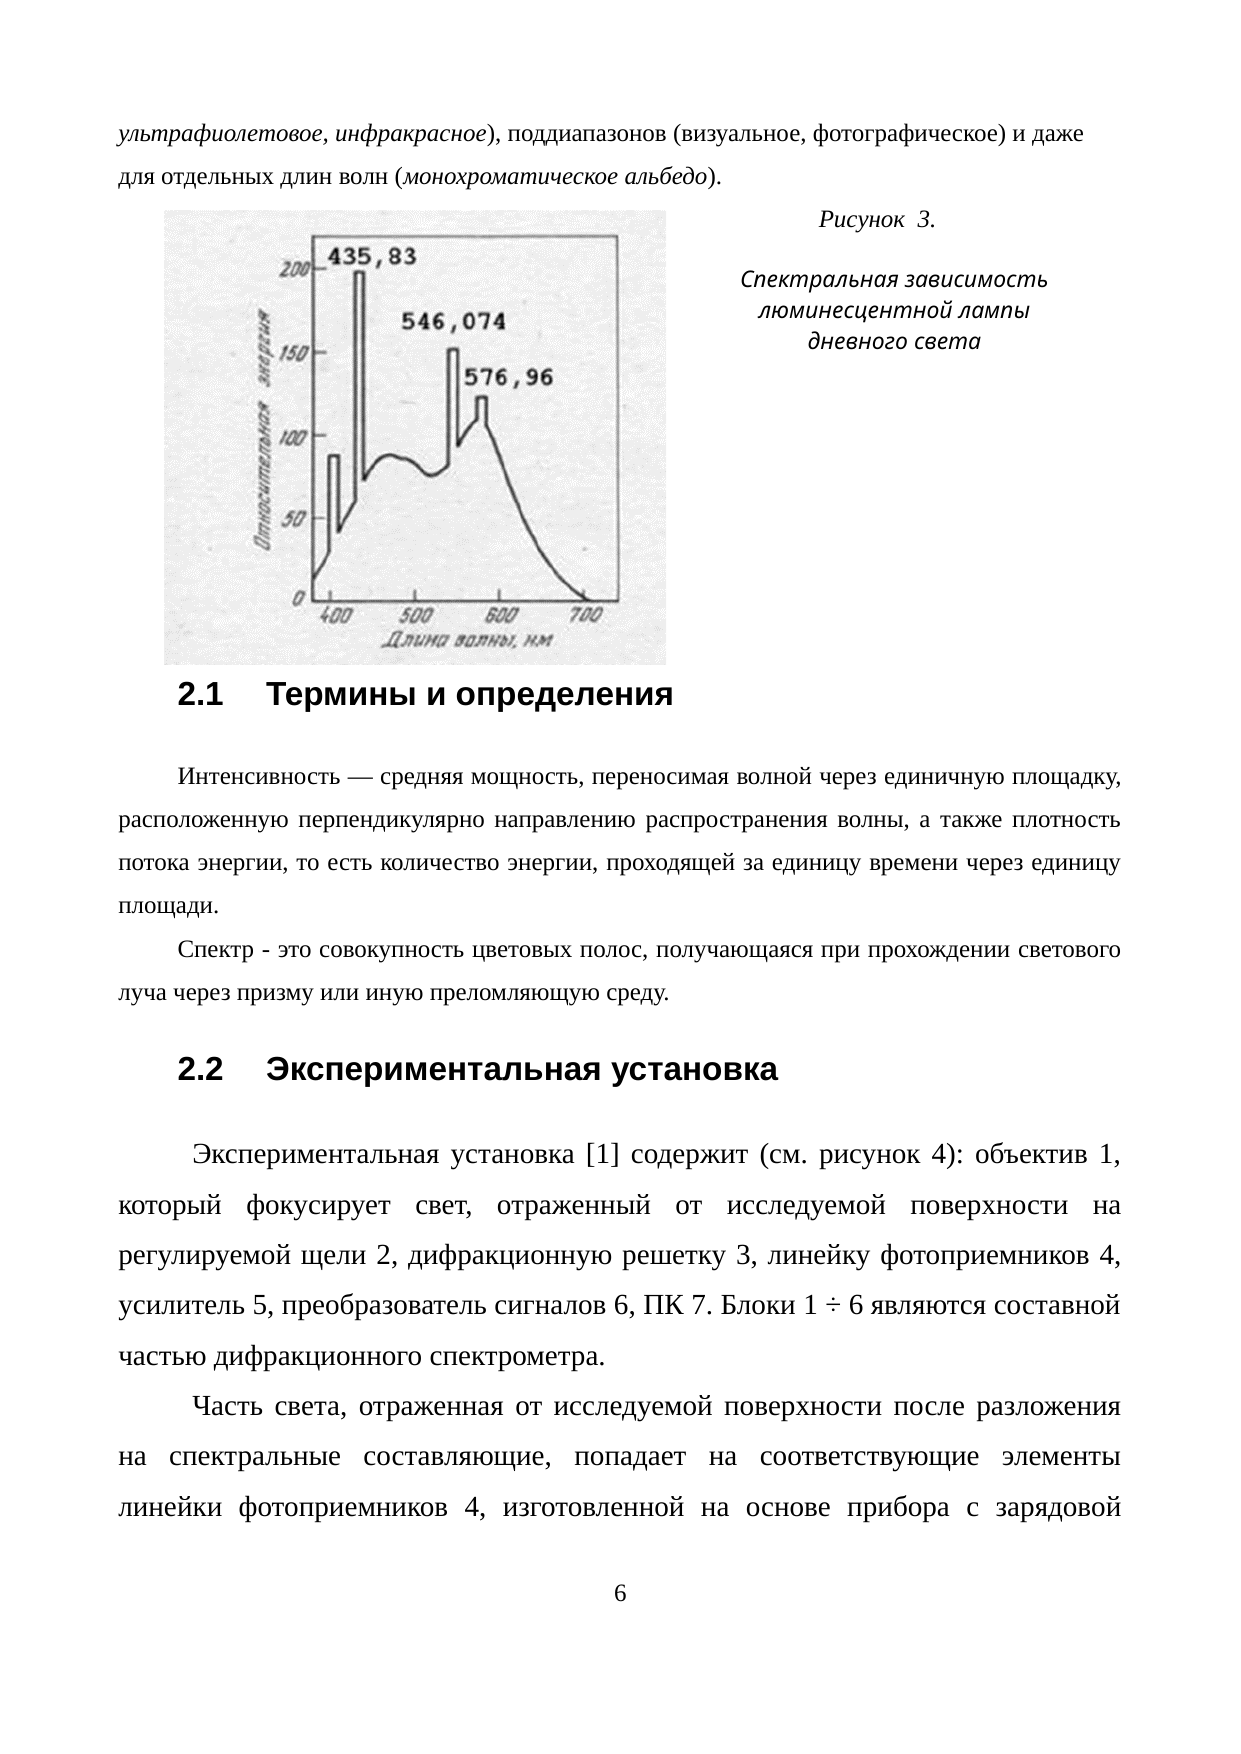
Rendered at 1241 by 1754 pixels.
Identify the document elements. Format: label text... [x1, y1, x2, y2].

text Экспериментальная установка [1] содержит (см. рисунок 4): объектив 1, который фокусирует свет, отраженный от исследуемой поверхности на регулируемой щели 2, дифракционную решетку 3, линейку фотоприемников 4, усилитель 5, преобразователь сигналов 6, ПК 7. Блоки 1 ÷ 6 являются составной частью дифракционного спектрометра. [118, 1136, 1122, 1371]
text Рисунок 3. [118, 204, 1063, 233]
picture [164, 210, 667, 665]
text Спектр - это совокупность цветовых полос, получающаяся при прохождении светового луча через призму или иную преломляющую среду. [118, 934, 1122, 1006]
text Спектральная зависимость люминесцентной лампы дневного света [667, 263, 1063, 356]
subtitle Термины и определения [118, 674, 1122, 712]
text Интенсивность — средняя мощность, переносимая волной через единичную площадку, расположенную перпендикулярно направлению распространения волны, а также плотность потока энергии, то есть количество энергии, проходящей за единицу времени через единицу площади. [118, 761, 1122, 919]
text ультрафиолетовое, инфракрасное), поддиапазонов (визуальное, фотографическое) и даже для отдельных длин волн (монохроматическое альбедо). [118, 118, 1122, 190]
subtitle Экспериментальная установка [118, 1049, 1122, 1088]
text Часть света, отраженная от исследуемой поверхности после разложения на спектральные составляющие, попадает на соответствующие элементы линейки фотоприемников 4, изготовленной на основе прибора с зарядовой [118, 1388, 1122, 1522]
